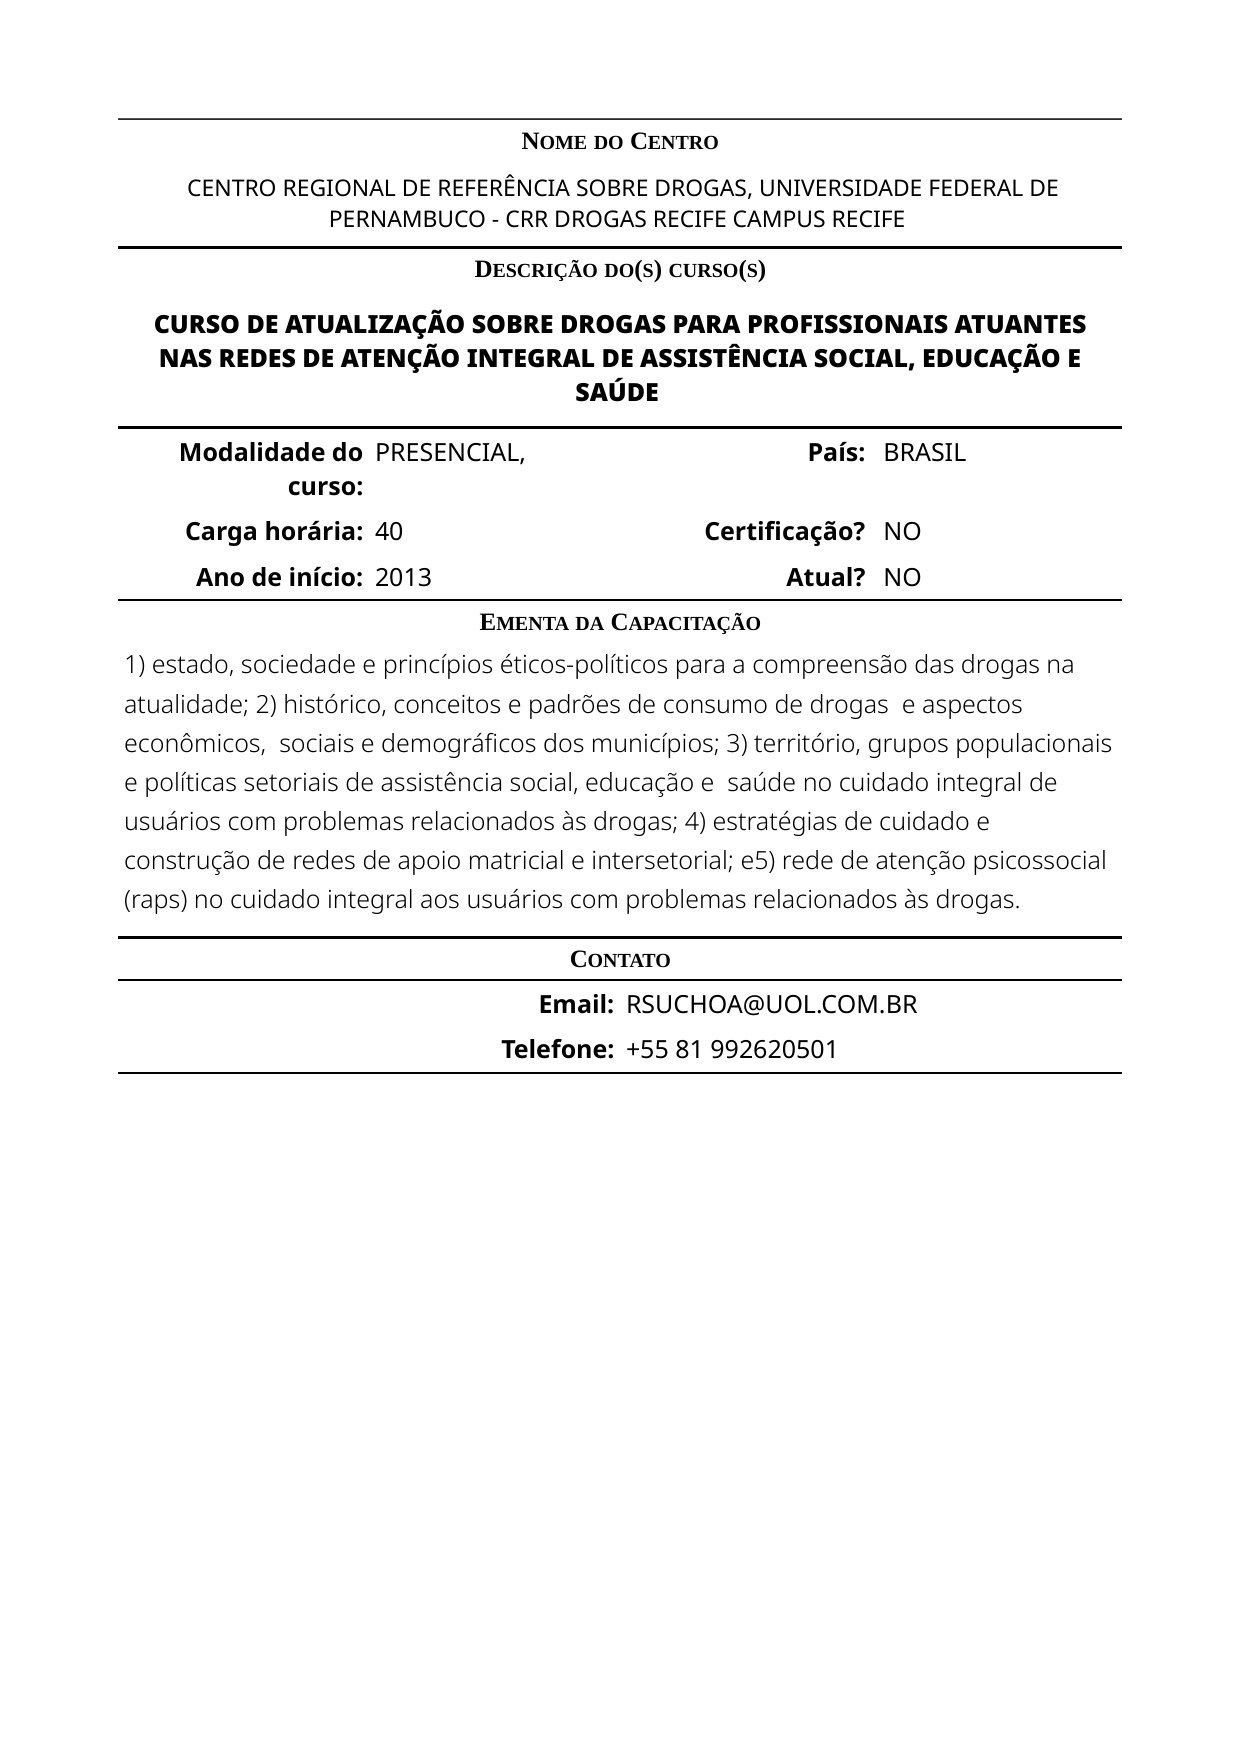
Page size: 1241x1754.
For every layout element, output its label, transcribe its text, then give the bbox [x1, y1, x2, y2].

table_cell Ementa da Capacitação [118, 601, 1122, 641]
table_cell NO [871, 554, 1122, 599]
table_cell Descrição do(s) curso(s) [118, 249, 1122, 289]
table_cell 40 [369, 508, 620, 553]
table_cell 2013 [369, 554, 620, 599]
table_cell País: [620, 429, 871, 508]
table_cell RSUCHOA@UOL.COM.BR [620, 981, 1122, 1026]
table_cell Ano de início: [118, 554, 369, 599]
table_cell Contato [118, 939, 1122, 979]
table_cell Certificação? [620, 508, 871, 553]
table_cell Modalidade do curso: [118, 429, 369, 508]
table_cell Atual? [620, 554, 871, 599]
table_cell Carga horária: [118, 508, 369, 553]
table_cell CURSO DE ATUALIZAÇÃO SOBRE DROGAS PARA PROFISSIONAIS ATUANTES NAS REDES DE ATENÇÃO INTEGRAL DE ASSISTÊNCIA SOCIAL, EDUCAÇÃO E SAÚDE [118, 289, 1122, 426]
table_cell +55 81 992620501 [620, 1026, 1122, 1072]
table_cell Telefone: [118, 1026, 620, 1072]
table_cell PRESENCIAL, [369, 429, 620, 508]
table_cell CENTRO REGIONAL DE REFERÊNCIA SOBRE DROGAS, UNIVERSIDADE FEDERAL DE PERNAMBUCO - CRR DROGAS RECIFE CAMPUS RECIFE [118, 160, 1122, 246]
table_cell BRASIL [871, 429, 1122, 508]
table_cell 1) ESTADO, SOCIEDADE E PRINCÍPIOS ÉTICOS-POLÍTICOS PARA A COMPREENSÃO DAS DROGAS NA ATUALIDADE; 2) HISTÓRICO, CONCEITOS E PADRÕES DE CONSUMO DE DROGAS E ASPECTOS ECONÔMICOS, SOCIAIS E DEMOGRÁFICOS DOS MUNICÍPIOS; 3) TERRITÓRIO, GRUPOS POPULACIONAIS E POLÍTICAS SETORIAIS DE ASSISTÊNCIA SOCIAL, EDUCAÇÃO E SAÚDE NO CUIDADO INTEGRAL DE USUÁRIOS COM PROBLEMAS RELACIONADOS ÀS DROGAS; 4) ESTRATÉGIAS DE CUIDADO E CONSTRUÇÃO DE REDES DE APOIO MATRICIAL E INTERSETORIAL; E5) REDE DE ATENÇÃO PSICOSSOCIAL (RAPS) NO CUIDADO INTEGRAL AOS USUÁRIOS COM PROBLEMAS RELACIONADOS ÀS DROGAS. [118, 641, 1122, 936]
table_cell Email: [118, 981, 620, 1026]
table_header Nome do Centro [118, 121, 1122, 160]
table_cell NO [871, 508, 1122, 553]
